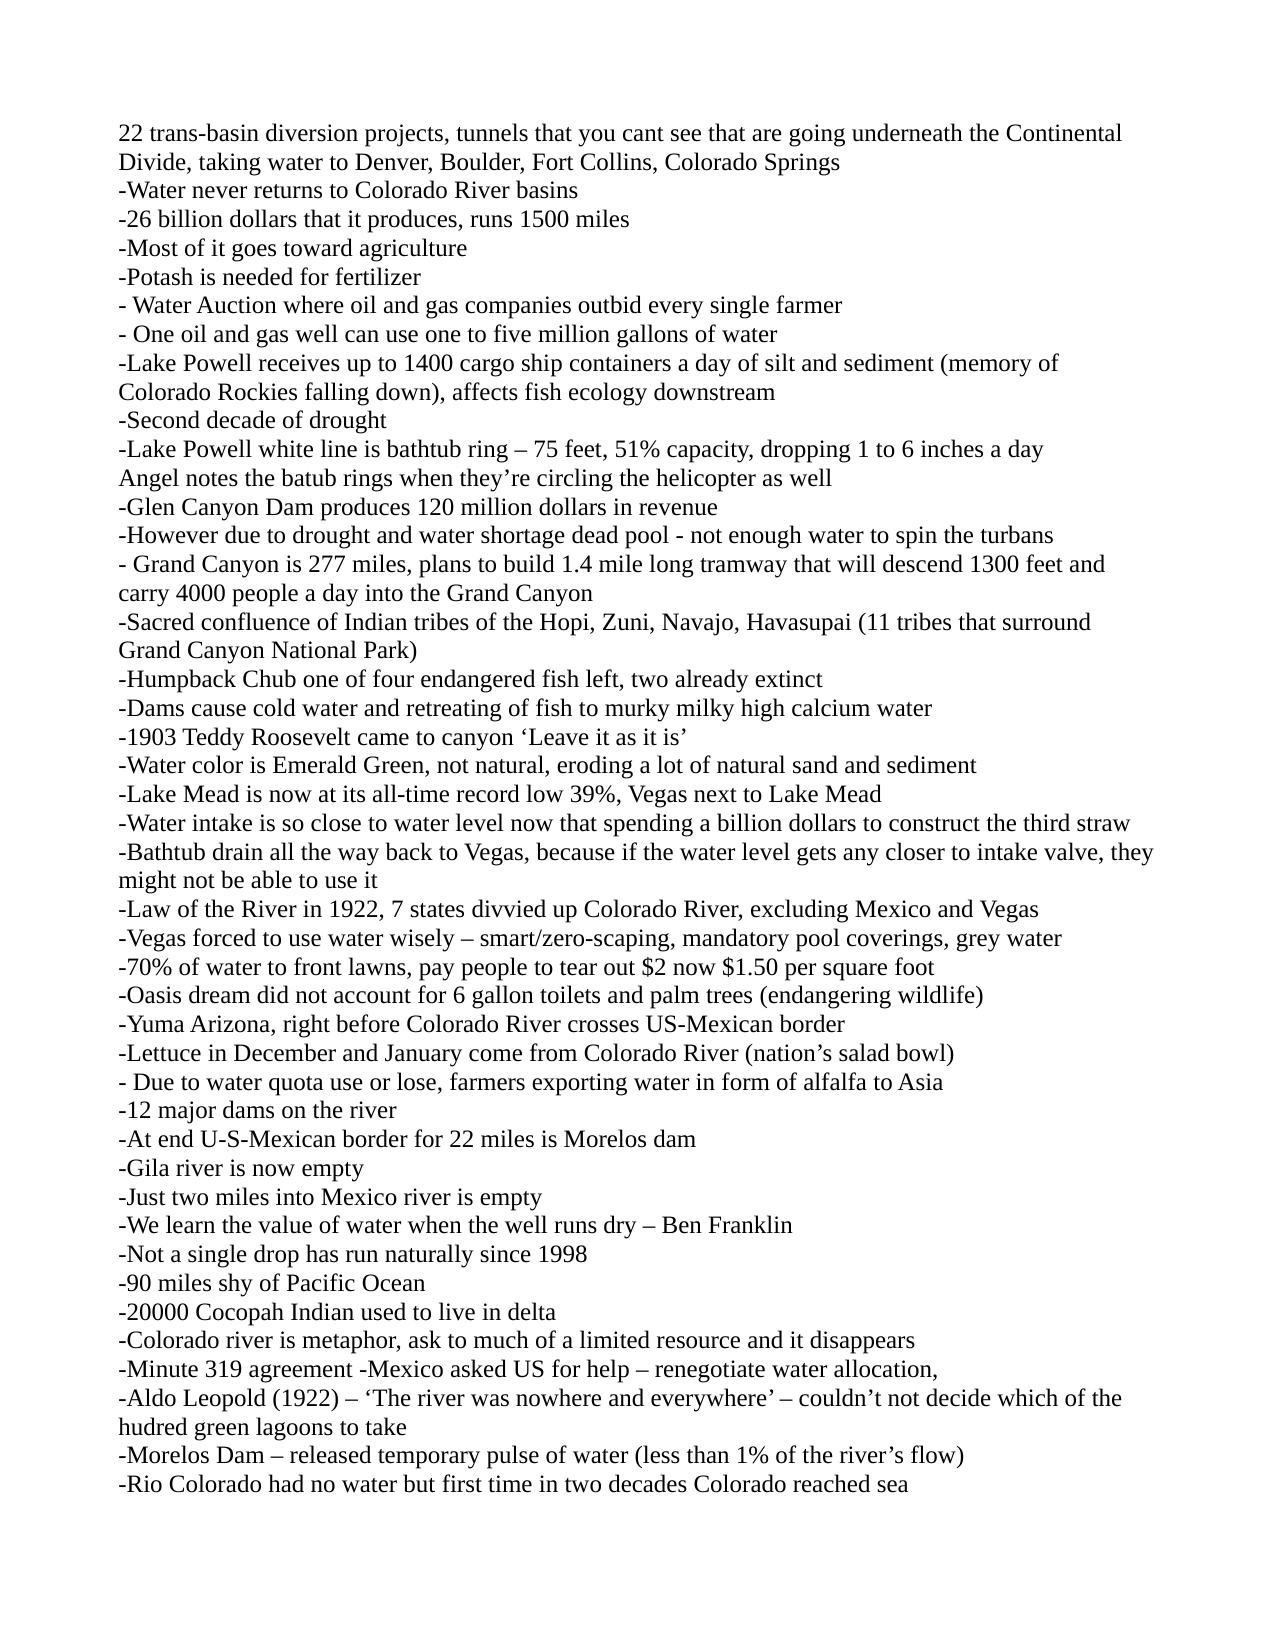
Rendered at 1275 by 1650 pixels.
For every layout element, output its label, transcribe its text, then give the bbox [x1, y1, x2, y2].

text -Second decade of drought [118, 406, 1157, 434]
text - Water Auction where oil and gas companies outbid every single farmer [118, 291, 1157, 319]
text -Not a single drop has run naturally since 1998 [118, 1239, 1157, 1268]
text -Lake Powell white line is bathtub ring – 75 feet, 51% capacity, dropping 1 to 6 inches a day [118, 434, 1157, 463]
text - Due to water quota use or lose, farmers exporting water in form of alfalfa to Asia [118, 1067, 1157, 1096]
text -Colorado river is metaphor, ask to much of a limited resource and it disappears [118, 1326, 1157, 1354]
text -Dams cause cold water and retreating of fish to murky milky high calcium water [118, 693, 1157, 722]
text -Water intake is so close to water level now that spending a billion dollars to construct the third straw [118, 808, 1157, 837]
text -Vegas forced to use water wisely – smart/zero-scaping, mandatory pool coverings, grey water [118, 923, 1157, 952]
text -Morelos Dam – released temporary pulse of water (less than 1% of the river’s flow) [118, 1441, 1157, 1469]
text -We learn the value of water when the well runs dry – Ben Franklin [118, 1211, 1157, 1239]
text -Oasis dream did not account for 6 gallon toilets and palm trees (endangering wildlife) [118, 981, 1157, 1009]
text -Aldo Leopold (1922) – ‘The river was nowhere and everywhere’ – couldn’t not decide which of the hudred green lagoons to take [118, 1383, 1157, 1441]
text -Bathtub drain all the way back to Vegas, because if the water level gets any closer to intake valve, they might not be able to use it [118, 837, 1157, 894]
text -Yuma Arizona, right before Colorado River crosses US-Mexican border [118, 1009, 1157, 1038]
text -Water never returns to Colorado River basins [118, 176, 1157, 204]
text -Lettuce in December and January come from Colorado River (nation’s salad bowl) [118, 1038, 1157, 1067]
text -70% of water to front lawns, pay people to tear out $2 now $1.50 per square foot [118, 952, 1157, 981]
text 22 trans-basin diversion projects, tunnels that you cant see that are going underneath the Continental Divide, taking water to Denver, Boulder, Fort Collins, Colorado Springs [118, 118, 1157, 176]
text -However due to drought and water shortage dead pool - not enough water to spin the turbans [118, 521, 1157, 549]
text -26 billion dollars that it produces, runs 1500 miles [118, 204, 1157, 233]
text -1903 Teddy Roosevelt came to canyon ‘Leave it as it is’ [118, 722, 1157, 751]
text -Law of the River in 1922, 7 states divvied up Colorado River, excluding Mexico and Vegas [118, 894, 1157, 923]
text Angel notes the batub rings when they’re circling the helicopter as well [118, 463, 1157, 492]
text -20000 Cocopah Indian used to live in delta [118, 1297, 1157, 1326]
text -Lake Powell receives up to 1400 cargo ship containers a day of silt and sediment (memory of Colorado Rockies falling down), affects fish ecology downstream [118, 348, 1157, 406]
text -Glen Canyon Dam produces 120 million dollars in revenue [118, 492, 1157, 521]
text -Minute 319 agreement -Mexico asked US for help – renegotiate water allocation, [118, 1354, 1157, 1383]
text -Sacred confluence of Indian tribes of the Hopi, Zuni, Navajo, Havasupai (11 tribes that surround Grand Canyon National Park) [118, 607, 1157, 664]
text -Most of it goes toward agriculture [118, 233, 1157, 262]
text -12 major dams on the river [118, 1096, 1157, 1124]
text -Gila river is now empty [118, 1153, 1157, 1182]
text -Rio Colorado had no water but first time in two decades Colorado reached sea [118, 1469, 1157, 1498]
text -90 miles shy of Pacific Ocean [118, 1268, 1157, 1297]
text -Lake Mead is now at its all-time record low 39%, Vegas next to Lake Mead [118, 779, 1157, 808]
text -At end U-S-Mexican border for 22 miles is Morelos dam [118, 1124, 1157, 1153]
text -Just two miles into Mexico river is empty [118, 1182, 1157, 1211]
text - One oil and gas well can use one to five million gallons of water [118, 319, 1157, 348]
text -Water color is Emerald Green, not natural, eroding a lot of natural sand and sediment [118, 751, 1157, 779]
text -Potash is needed for fertilizer [118, 262, 1157, 291]
text -Humpback Chub one of four endangered fish left, two already extinct [118, 664, 1157, 693]
text - Grand Canyon is 277 miles, plans to build 1.4 mile long tramway that will descend 1300 feet and carry 4000 people a day into the Grand Canyon [118, 549, 1157, 607]
